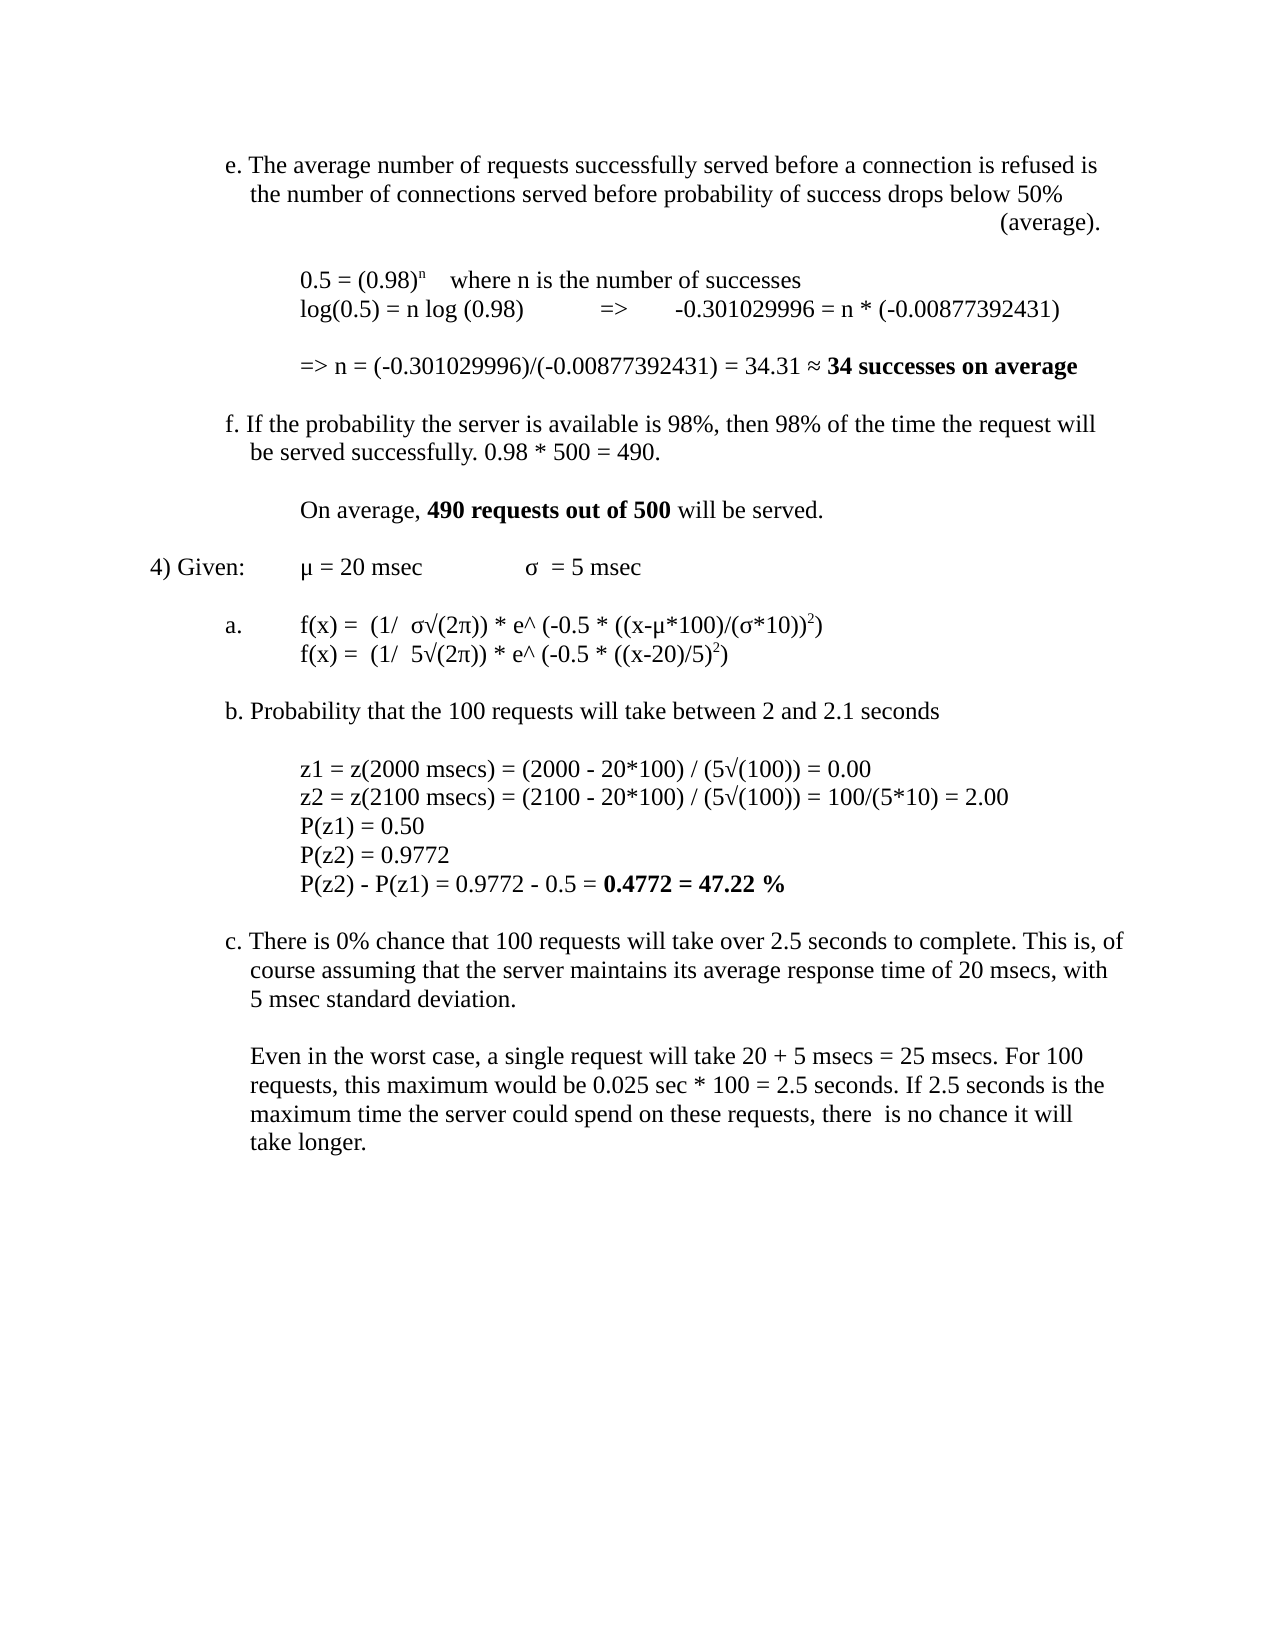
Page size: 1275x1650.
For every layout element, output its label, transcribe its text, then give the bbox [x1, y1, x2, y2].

text P(z2) = 0.9772 [150, 840, 1125, 869]
text log(0.5) = n log (0.98) => -0.301029996 = n * (-0.00877392431) [150, 294, 1125, 322]
text P(z1) = 0.50 [150, 811, 1125, 840]
text => n = (-0.301029996)/(-0.00877392431) = 34.31 ≈ 34 successes on average [150, 351, 1125, 380]
text On average, 490 requests out of 500 will be served. [150, 495, 1125, 524]
text z2 = z(2100 msecs) = (2100 - 20*100) / (5√(100)) = 100/(5*10) = 2.00 [150, 782, 1125, 811]
text c. There is 0% chance that 100 requests will take over 2.5 seconds to complete. This is, of course assuming that the server maintains its average response time of 20 msecs, with 5 msec standard deviation. [150, 926, 1125, 1012]
text P(z2) - P(z1) = 0.9772 - 0.5 = 0.4772 = 47.22 % [150, 869, 1125, 897]
text 4) Given: μ = 20 msec σ = 5 msec [150, 552, 1125, 581]
text f(x) = (1/ 5√(2π)) * e^ (-0.5 * ((x-20)/5)2) [150, 639, 1125, 667]
text a. f(x) = (1/ σ√(2π)) * e^ (-0.5 * ((x-μ*100)/(σ*10))2) [150, 610, 1125, 639]
text b. Probability that the 100 requests will take between 2 and 2.1 seconds [150, 696, 1125, 725]
text z1 = z(2000 msecs) = (2000 - 20*100) / (5√(100)) = 0.00 [150, 754, 1125, 782]
text 0.5 = (0.98)n where n is the number of successes [150, 265, 1125, 294]
text Even in the worst case, a single request will take 20 + 5 msecs = 25 msecs. For 100 requests, this maximum would be 0.025 sec * 100 = 2.5 seconds. If 2.5 seconds is the maximum time the server could spend on these requests, there is no chance it will take longer. [150, 1041, 1125, 1156]
text f. If the probability the server is available is 98%, then 98% of the time the request will be served successfully. 0.98 * 500 = 490. [150, 409, 1125, 466]
text e. The average number of requests successfully served before a connection is refused is the number of connections served before probability of success drops below 50% (average). [150, 150, 1125, 236]
